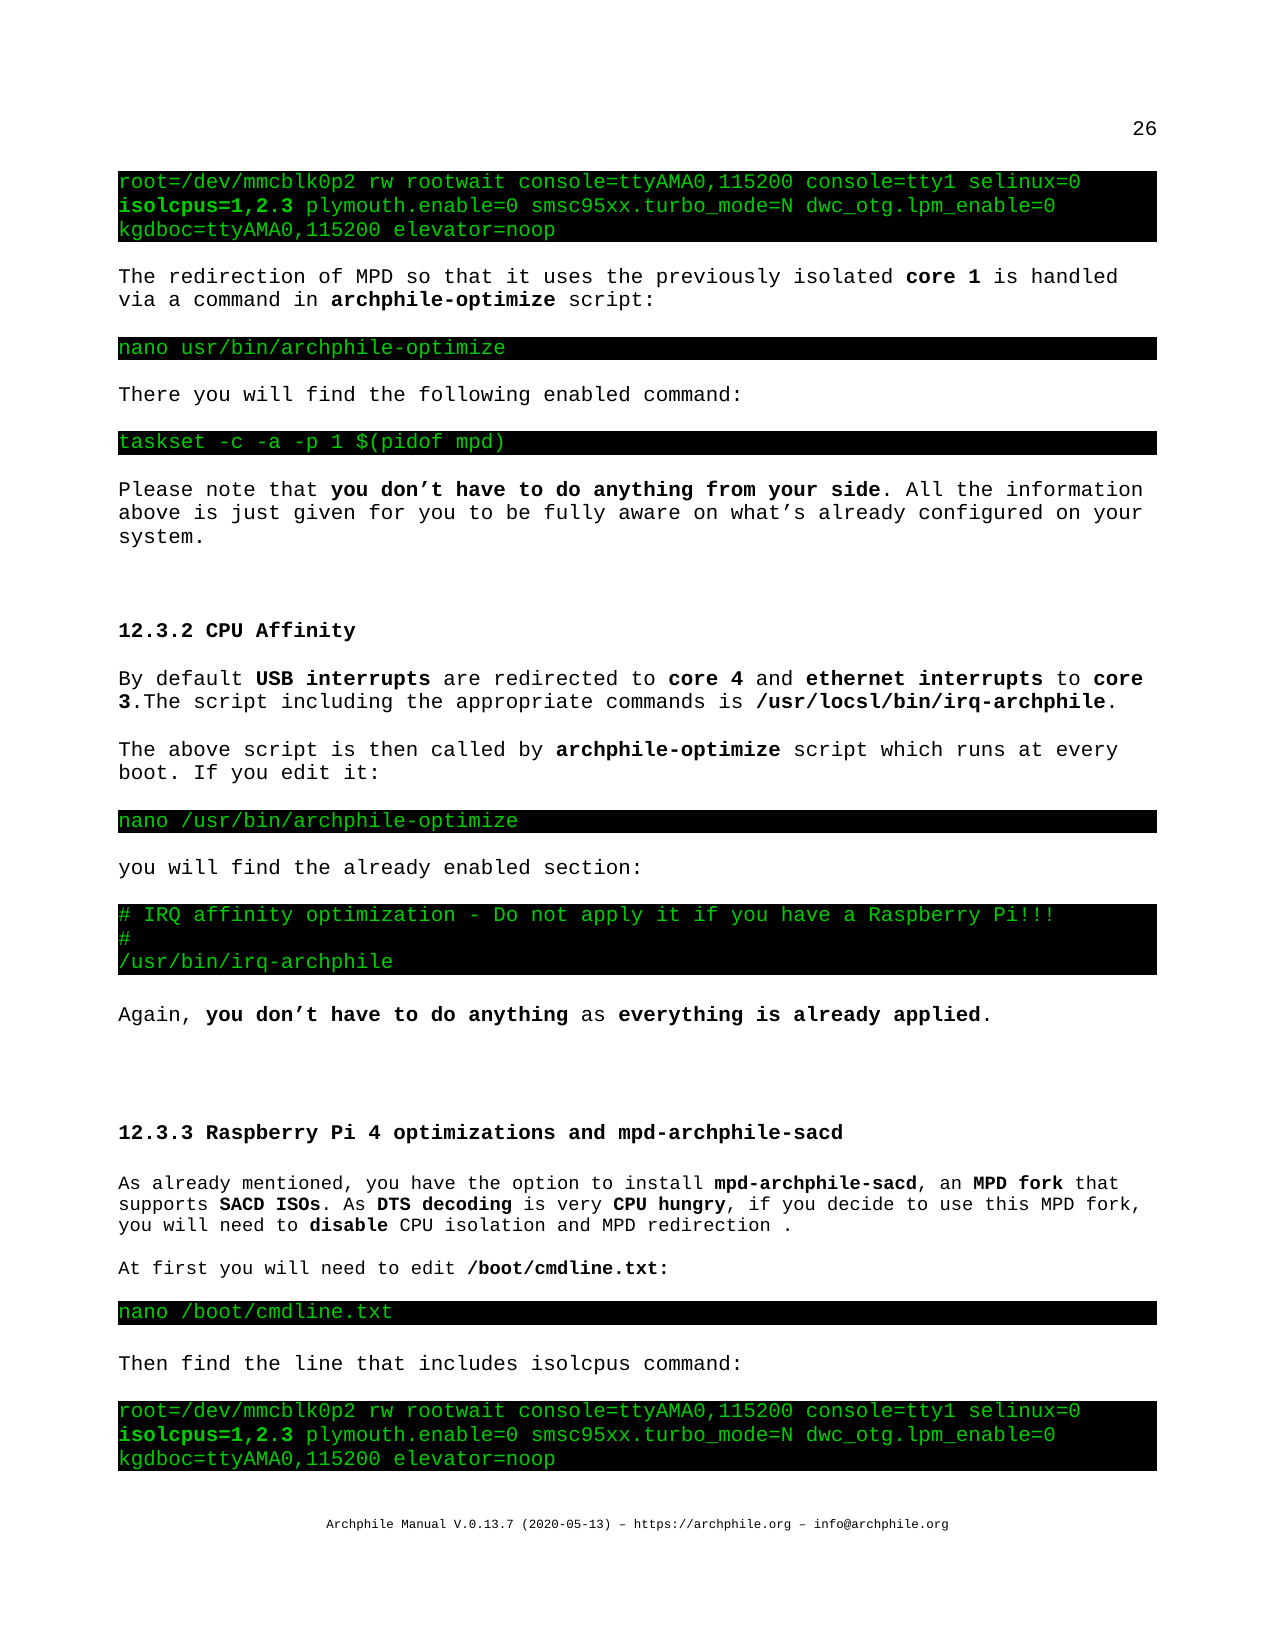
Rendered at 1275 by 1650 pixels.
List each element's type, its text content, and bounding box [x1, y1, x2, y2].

text At first you will need to edit /boot/cmdline.txt: [118, 1259, 1157, 1280]
text # [118, 928, 1157, 952]
text root=/dev/mmcblk0p2 rw rootwait console=ttyAMA0,115200 console=tty1 selinux=0 isolcpus=1,2.3 plymouth.enable=0 smsc95xx.turbo_mode=N dwc_otg.lpm_enable=0 kgdboc=ttyAMA0,115200 elevator=noop [118, 171, 1157, 242]
text As already mentioned, you have the option to install mpd-archphile-sacd, an MPD fork that supports SACD ISOs. As DTS decoding is very CPU hungry, if you decide to use this MPD fork, you will need to disable CPU isolation and MPD redirection . [118, 1174, 1157, 1237]
text 12.3.2 CPU Affinity [118, 621, 1157, 644]
text Again, you don’t have to do anything as everything is already applied. [118, 1003, 1157, 1027]
text There you will find the following enabled command: [118, 384, 1157, 408]
text The above script is then called by archphile-optimize script which runs at every boot. If you edit it: [118, 739, 1157, 786]
text root=/dev/mmcblk0p2 rw rootwait console=ttyAMA0,115200 console=tty1 selinux=0 isolcpus=1,2.3 plymouth.enable=0 smsc95xx.turbo_mode=N dwc_otg.lpm_enable=0 kgdboc=ttyAMA0,115200 elevator=noop [118, 1401, 1157, 1471]
text taskset -c -a -p 1 $(pidof mpd) [118, 431, 1157, 455]
text /usr/bin/irq-archphile [118, 952, 1157, 975]
text you will find the already enabled section: [118, 857, 1157, 881]
text By default USB interrupts are redirected to core 4 and ethernet interrupts to core 3.The script including the appropriate commands is /usr/locsl/bin/irq-archphile. [118, 668, 1157, 715]
text 12.3.3 Raspberry Pi 4 optimizations and mpd-archphile-sacd [118, 1122, 1157, 1145]
text nano usr/bin/archphile-optimize [118, 337, 1157, 360]
text The redirection of MPD so that it uses the previously isolated core 1 is handled via a command in archphile-optimize script: [118, 266, 1157, 313]
text # IRQ affinity optimization - Do not apply it if you have a Raspberry Pi!!! [118, 904, 1157, 928]
text Then find the line that includes isolcpus command: [118, 1353, 1157, 1377]
text Please note that you don’t have to do anything from your side. All the information above is just given for you to be fully aware on what’s already configured on your system. [118, 479, 1157, 549]
text nano /boot/cmdline.txt [118, 1301, 1157, 1325]
text nano /usr/bin/archphile-optimize [118, 810, 1157, 833]
